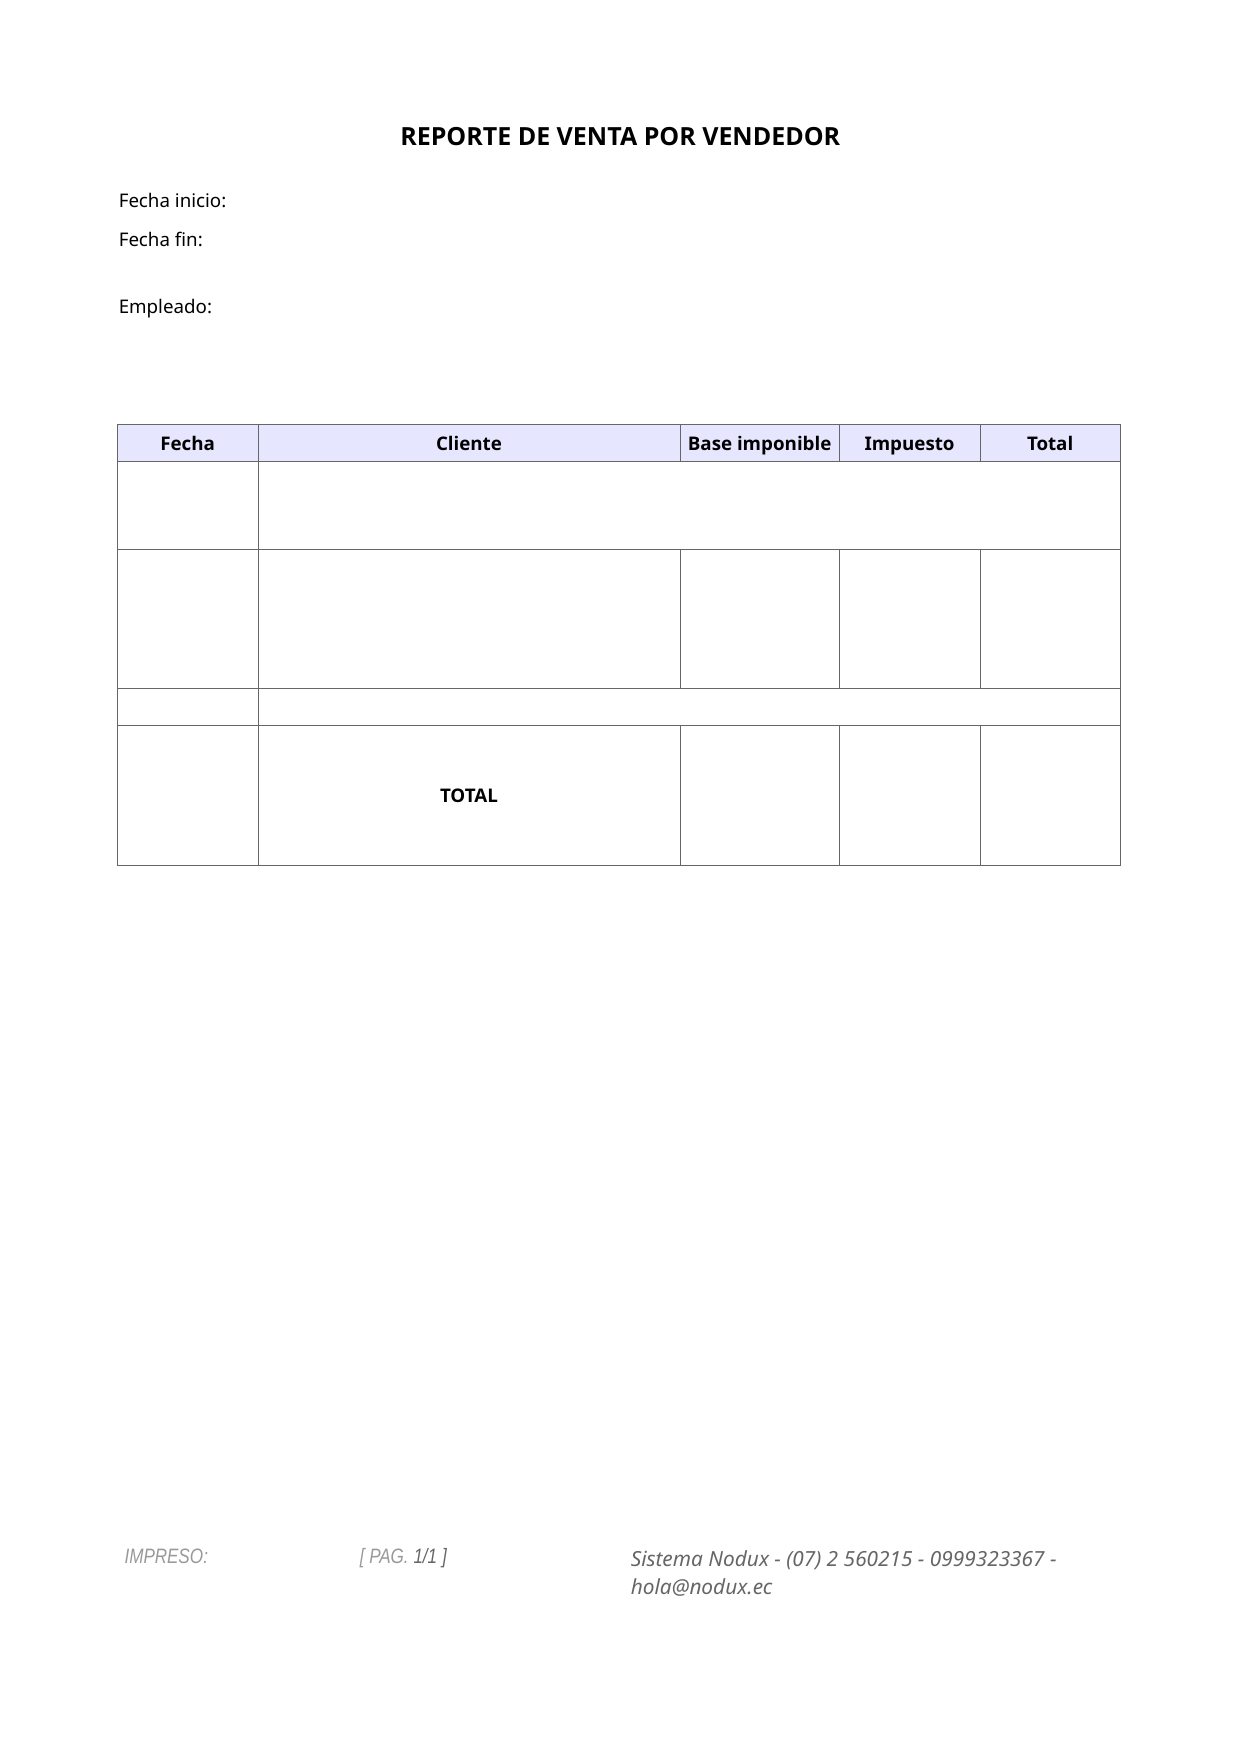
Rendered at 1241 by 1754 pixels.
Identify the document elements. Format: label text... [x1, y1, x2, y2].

table_cell <formatLang(sale.base, user.language, currency=company.currency)> [681, 550, 839, 688]
text Fecha inicio: <fecha> [118, 188, 1122, 213]
table_cell <formatLang(total_iva, user.language, currency=company.currency)> [840, 726, 980, 864]
text Empleado: <employee.party.name> [118, 293, 1122, 319]
table_cell [259, 689, 1120, 725]
text Fecha fin: <fin> [118, 226, 1122, 251]
text <if test="employee != None"> [118, 264, 1122, 289]
table_header Fecha [118, 425, 258, 461]
table_cell [118, 726, 258, 864]
table_cell <formatLang(sale.iva, user.language, currency=company.currency)> [840, 550, 980, 688]
table_header Base imponible [681, 425, 839, 461]
subtitle REPORTE DE VENTA POR VENDEDOR [118, 118, 1122, 153]
text </if> [118, 331, 1122, 357]
table_cell TOTAL [259, 726, 680, 864]
table_header Cliente [259, 425, 680, 461]
table_cell <sale.party.name> [259, 550, 680, 688]
table_cell <for each="sale in sale_salesman"> [118, 462, 258, 549]
table_header Impuesto [840, 425, 980, 461]
table_cell </for> [118, 689, 258, 725]
table_cell <formatLang(sale.date, user.language, currency=company.currency)> [118, 550, 258, 688]
table_cell <formatLang(total_base, user.language, currency=company.currency)> [681, 726, 839, 864]
table_cell <formatLang(sale.total, user.language, currency=company.currency)> [981, 550, 1120, 688]
table_cell [259, 462, 1120, 549]
table_cell <formatLang(total_ventas, user.language, currency=company.currency)> [981, 726, 1120, 864]
table_header Total [981, 425, 1120, 461]
